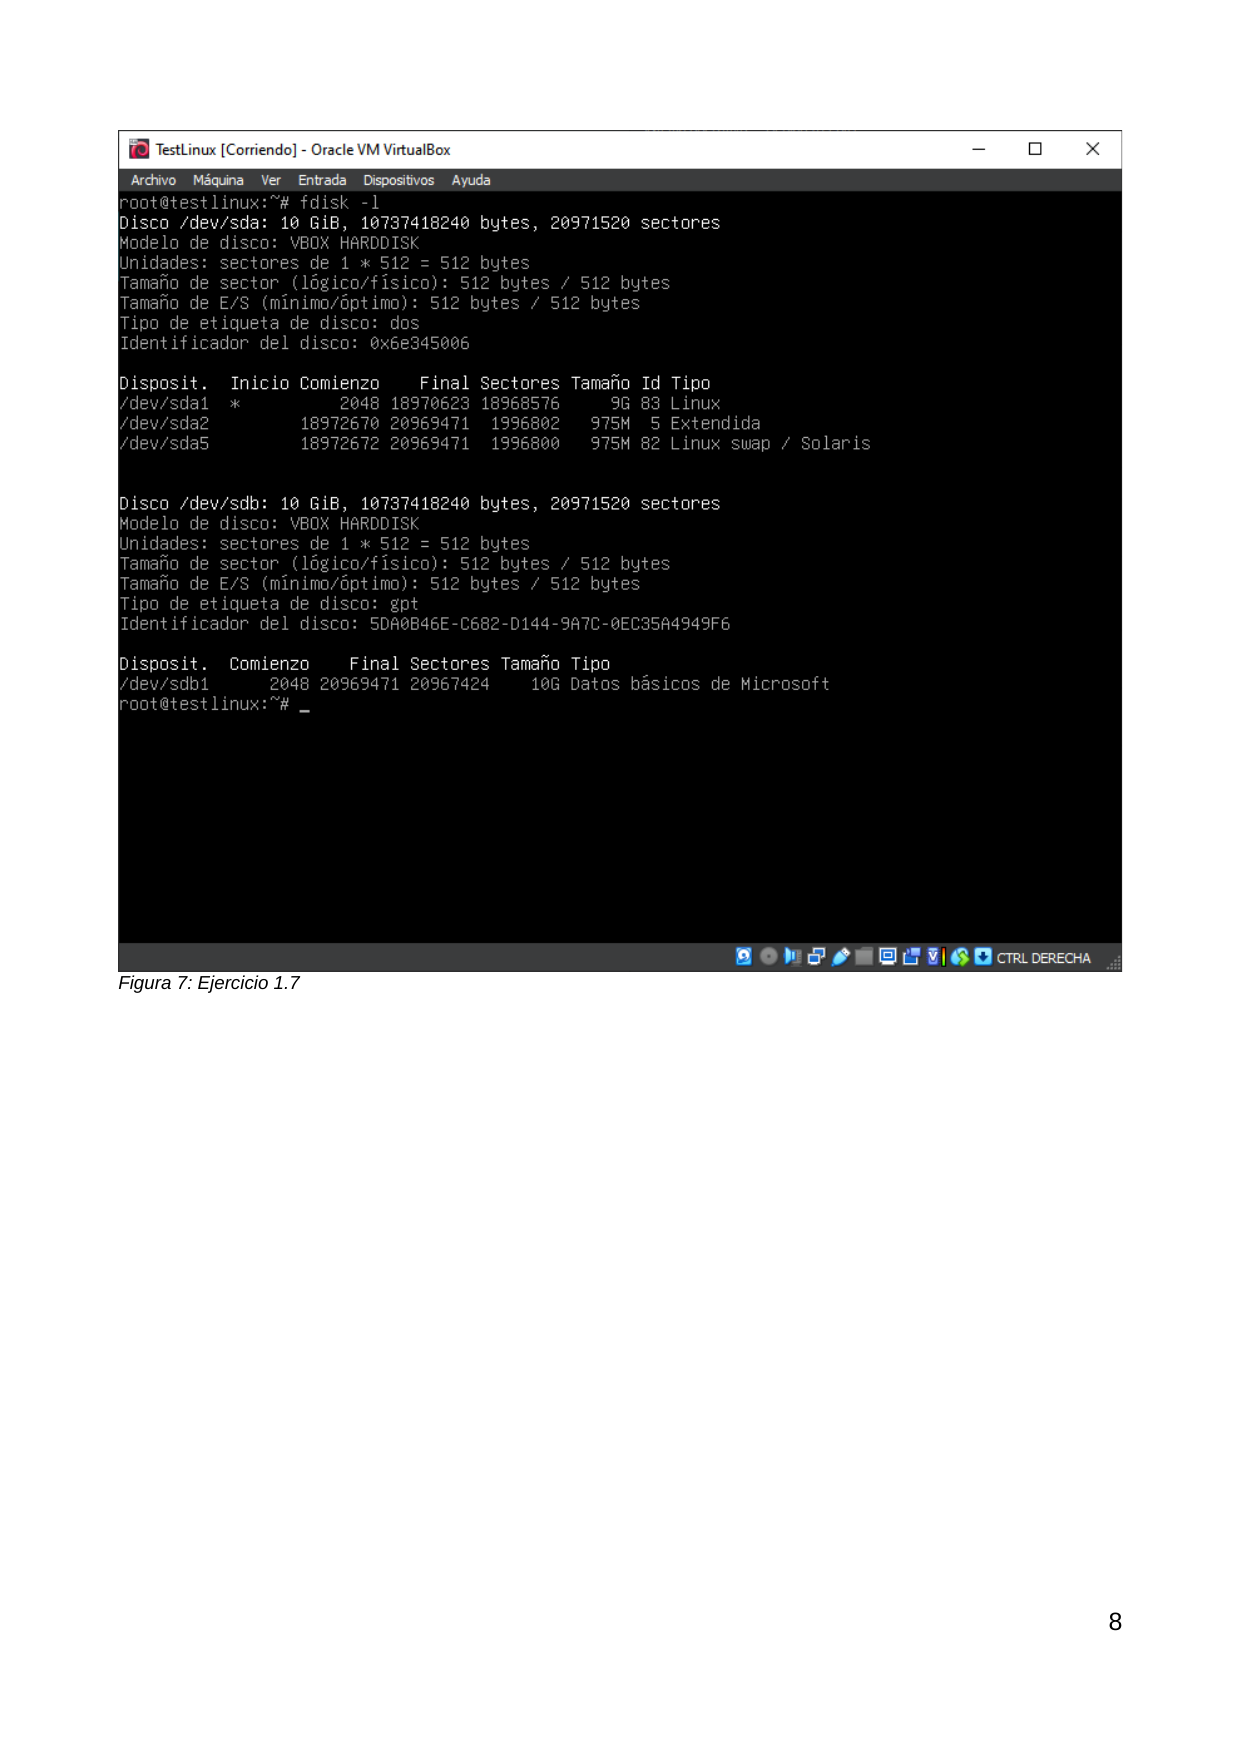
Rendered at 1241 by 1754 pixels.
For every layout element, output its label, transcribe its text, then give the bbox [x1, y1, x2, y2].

text Figura 7: Ejercicio 1.7 [118, 972, 1122, 993]
picture [118, 130, 1123, 972]
